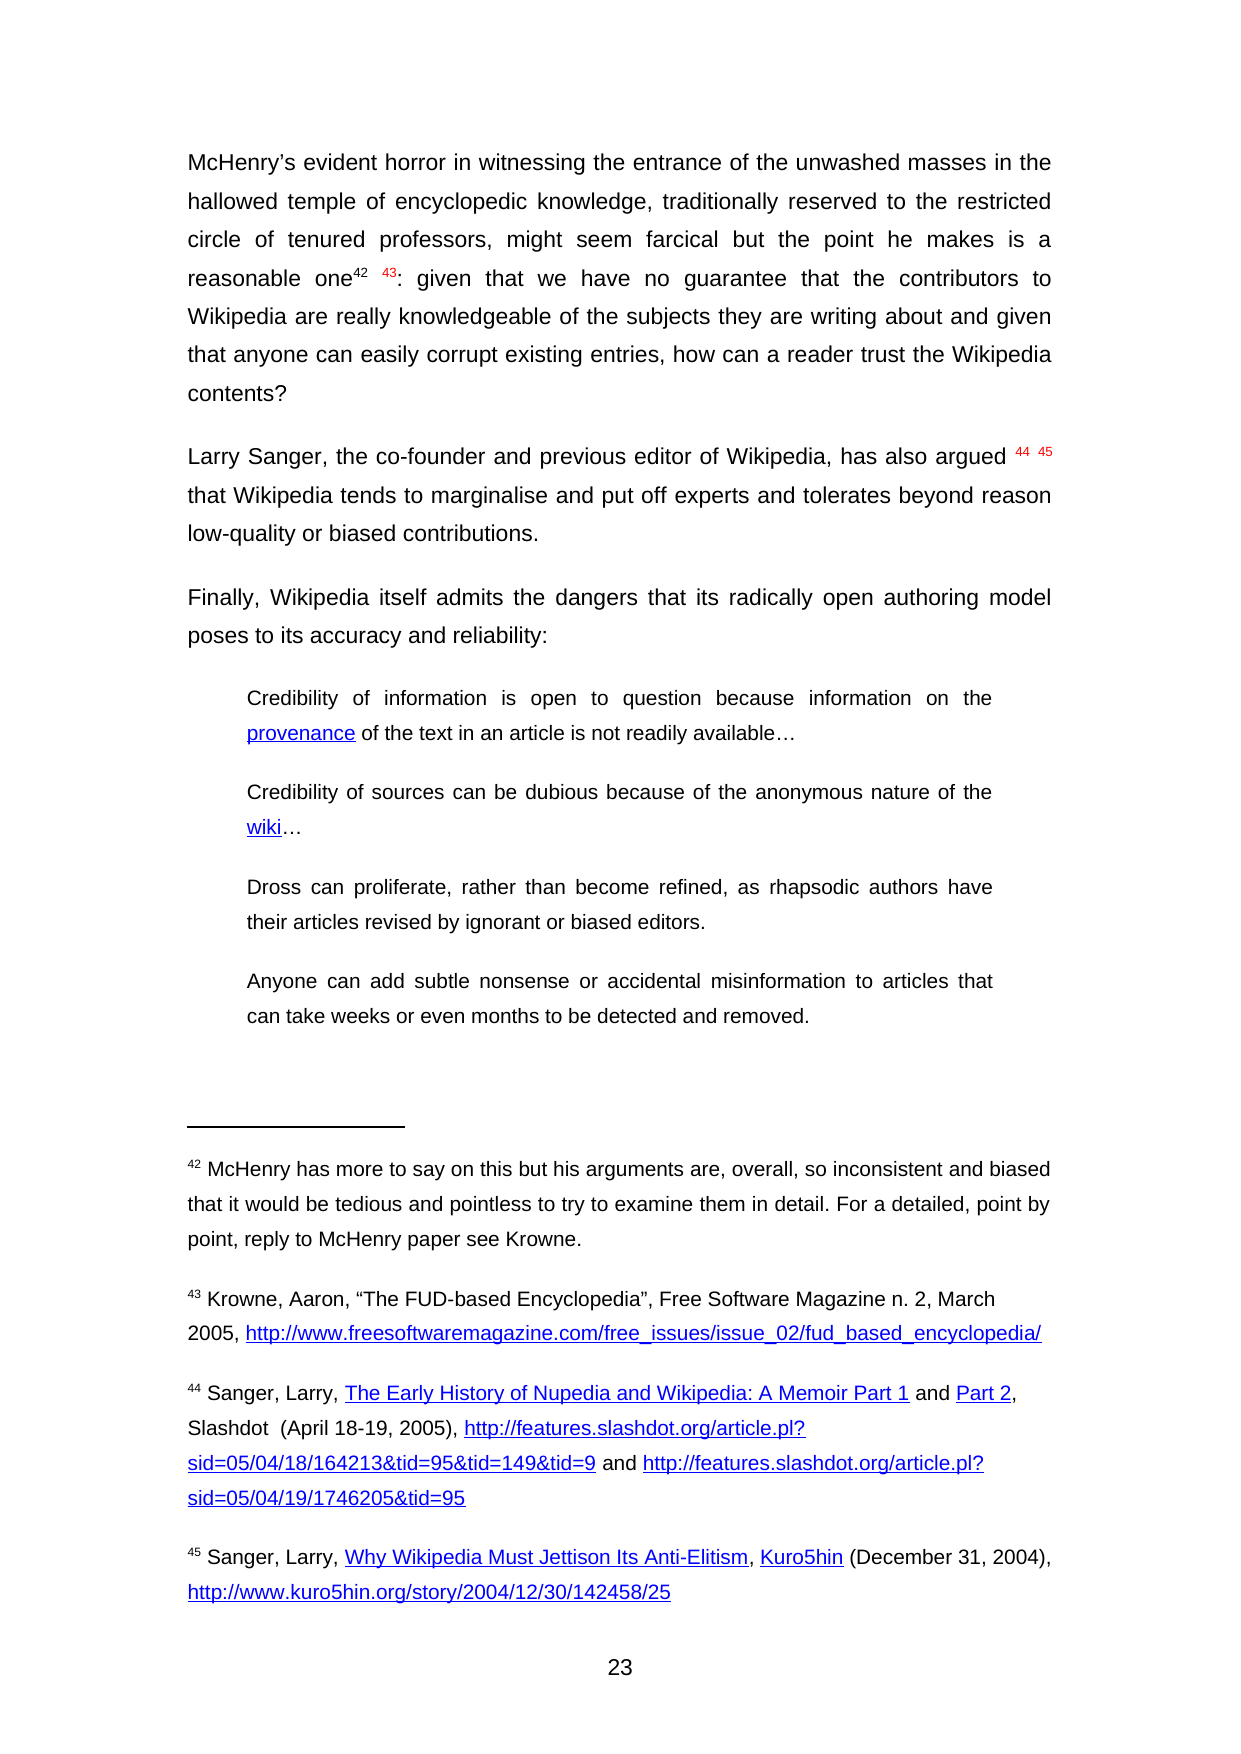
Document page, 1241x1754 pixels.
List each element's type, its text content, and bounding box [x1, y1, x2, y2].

text Krowne, Aaron, “The FUD-based Encyclopedia”, Free Software Magazine n. 2, March 2005, http://www.freesoftwaremagazine.com/free_issues/issue_02/fud_based_encyclopedia/ [187, 1287, 1053, 1345]
text McHenry has more to say on this but his arguments are, overall, so inconsistent and biased that it would be tedious and pointless to try to examine them in detail. For a detailed, point by point, reply to McHenry paper see Krowne. [187, 1158, 1053, 1251]
text Credibility of sources can be dubious because of the anonymous nature of the wiki… [247, 781, 993, 839]
text Finally, Wikipedia itself admits the dangers that its radically open authoring model poses to its accuracy and reliability: [187, 584, 1053, 648]
text Sanger, Larry, The Early History of Nupedia and Wikipedia: A Memoir Part 1 and Part 2, Slashdot (April 18-19, 2005), http://features.slashdot.org/article.pl?sid=05/04/18/164213&tid=95&tid=149&tid=9 and http://features.slashdot.org/article.pl?sid=05/04/19/1746205&tid=95 [187, 1382, 1053, 1509]
text Dross can proliferate, rather than become refined, as rhapsodic authors have their articles revised by ignorant or biased editors. [247, 875, 993, 933]
text Credibility of information is open to question because information on the provenance of the text in an article is not readily available… [247, 686, 993, 744]
text Larry Sanger, the co-founder and previous editor of Wikipedia, has also argued that Wikipedia tends to marginalise and put off experts and tolerates beyond reason low-quality or biased contributions. [187, 444, 1053, 547]
text Sanger, Larry, Why Wikipedia Must Jettison Its Anti-Elitism, Kuro5hin (December 31, 2004), http://www.kuro5hin.org/story/2004/12/30/142458/25 [187, 1546, 1053, 1604]
text Anyone can add subtle nonsense or accidental misinformation to articles that can take weeks or even months to be detected and removed. [247, 970, 993, 1028]
text McHenry’s evident horror in witnessing the entrance of the unwashed masses in the hallowed temple of encyclopedic knowledge, traditionally reserved to the restricted circle of tenured professors, might seem farcical but the point he makes is a reasonable one : given that we have no guarantee that the contributors to Wikipedia are really knowledgeable of the subjects they are writing about and given that anyone can easily corrupt existing entries, how can a reader trust the Wikipedia contents? [187, 150, 1053, 406]
